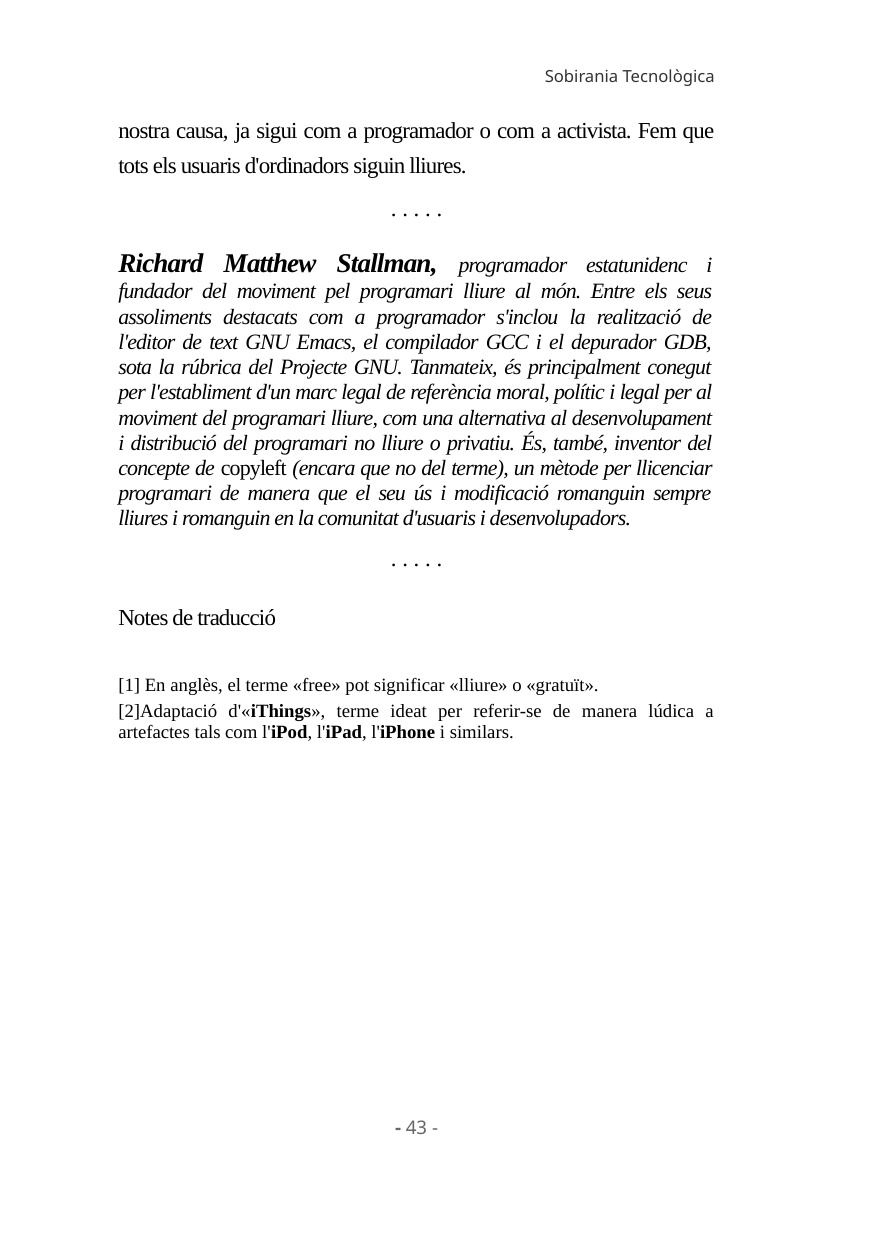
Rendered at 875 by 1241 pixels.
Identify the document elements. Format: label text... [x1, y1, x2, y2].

text nostra causa, ja sigui com a programador o com a activista. Fem que tots els usuaris d'ordinadors siguin lliures. [118, 111, 714, 180]
text Richard Matthew Stallman, programador estatunidenc i fundador del moviment pel programari lliure al món. Entre els seus assoliments destacats com a programador s'inclou la realització de l'editor de text GNU Emacs, el compilador GCC i el depurador GDB, sota la rúbrica del Projecte GNU. Tanmateix, és principalment conegut per l'establiment d'un marc legal de referència moral, polític i legal per al moviment del programari lliure, com una alternativa al desenvolupament i distribució del programari no lliure o privatiu. És, també, inventor del concepte de copyleft (encara que no del terme), un mètode per llicenciar programari de manera que el seu ús i modificació romanguin sempre lliures i romanguin en la comunitat d'usuaris i desenvolupadors. [118, 247, 714, 531]
text Notes de traducció [118, 598, 714, 632]
text [1] En anglès, el terme «free» pot significar «lliure» o «gratuït». [118, 673, 714, 695]
text [2]Adaptació d'«iThings», terme ideat per referir-se de manera lúdica a artefactes tals com l'iPod, l'iPad, l'iPhone i similars. [118, 700, 714, 743]
text . . . . . [118, 195, 714, 221]
text . . . . . [118, 545, 714, 572]
